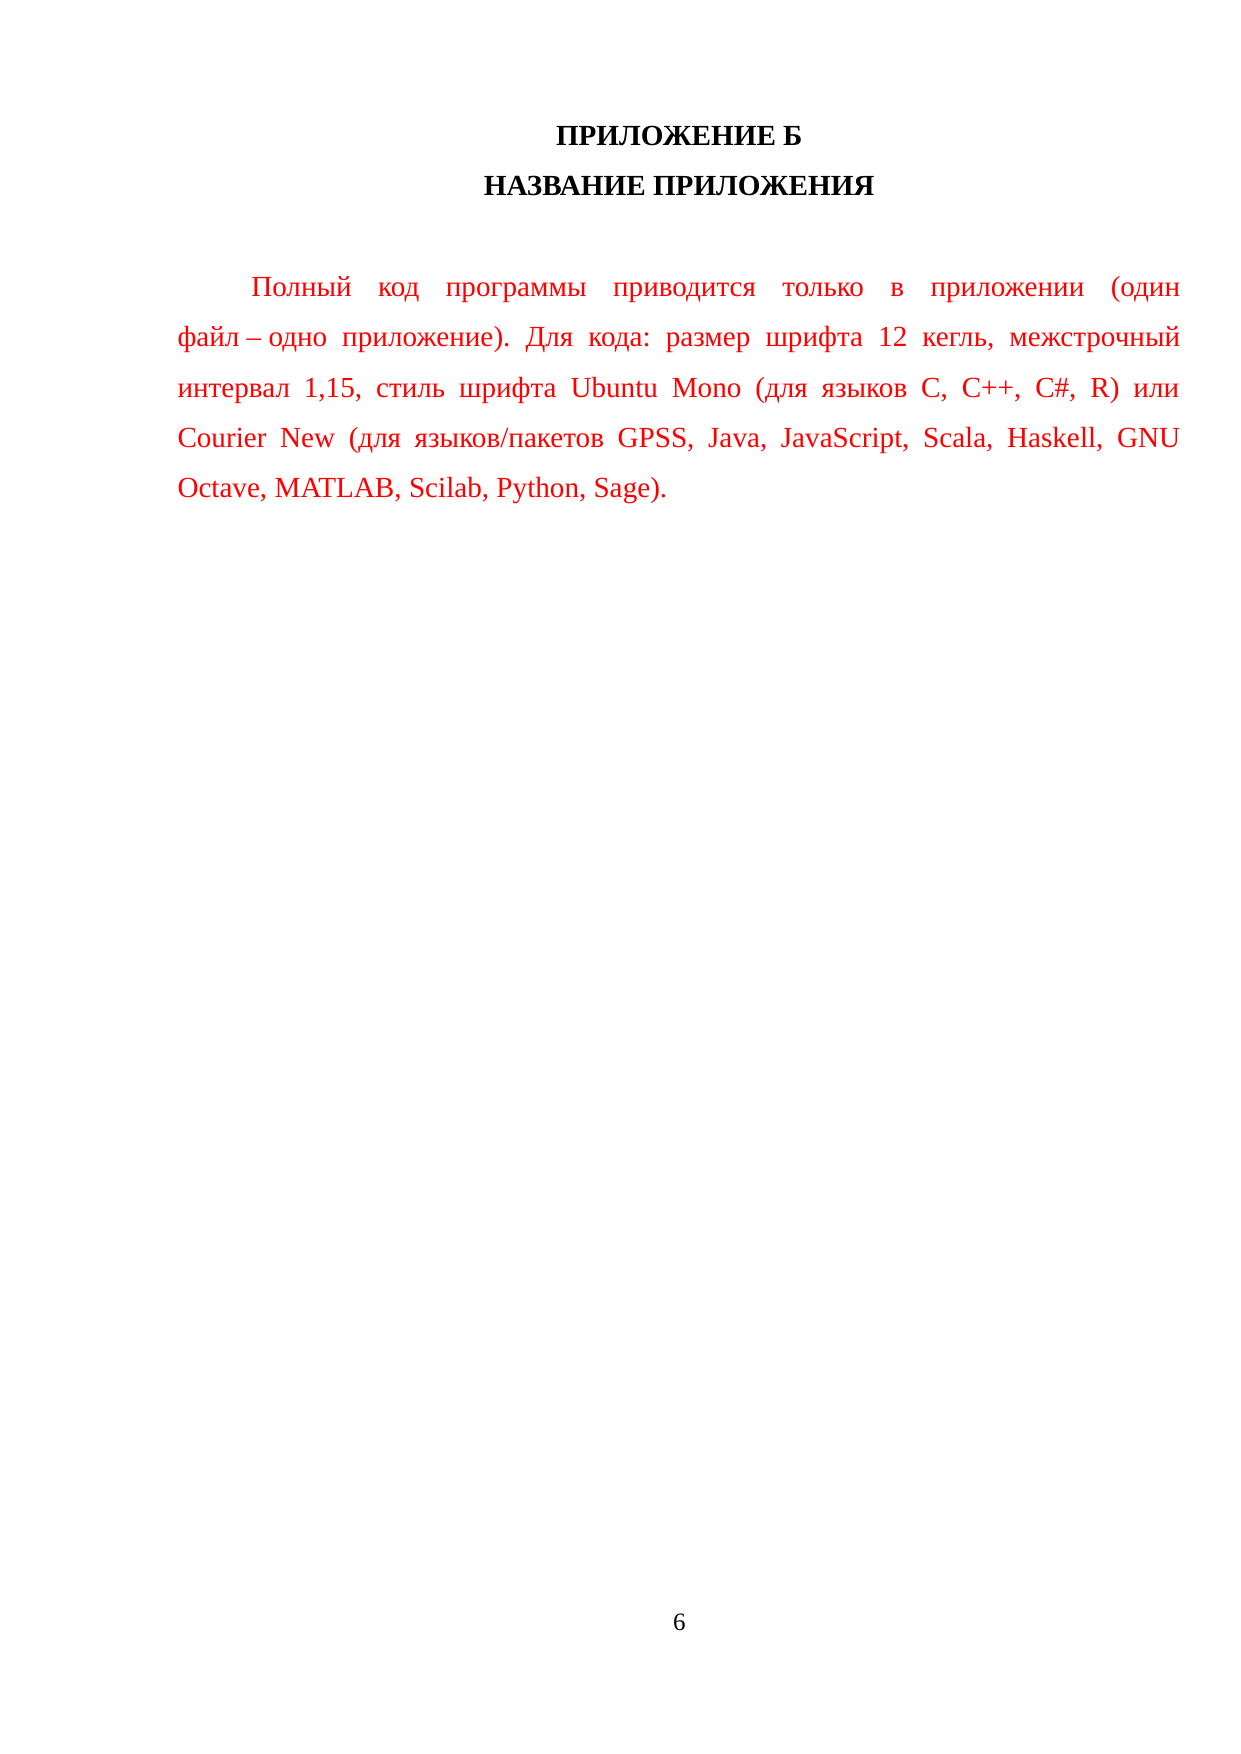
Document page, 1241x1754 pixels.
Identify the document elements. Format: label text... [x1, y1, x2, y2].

text НАЗВАНИЕ ПРИЛОЖЕНИЯ [177, 168, 1181, 202]
text ПРИЛОЖЕНИЕ Б [177, 118, 1181, 152]
text Полный код программы приводится только в приложении (один файл – одно приложение). Для кода: размер шрифта 12 кегль, межстрочный интервал 1,15, стиль шрифта Ubuntu Mono (для языков C, C++, C#, R) или Courier New (для языков/пакетов GPSS, Java, JavaScript, Scala, Haskell, GNU Octave, MATLAB, Scilab, Python, Sage). [177, 269, 1181, 504]
